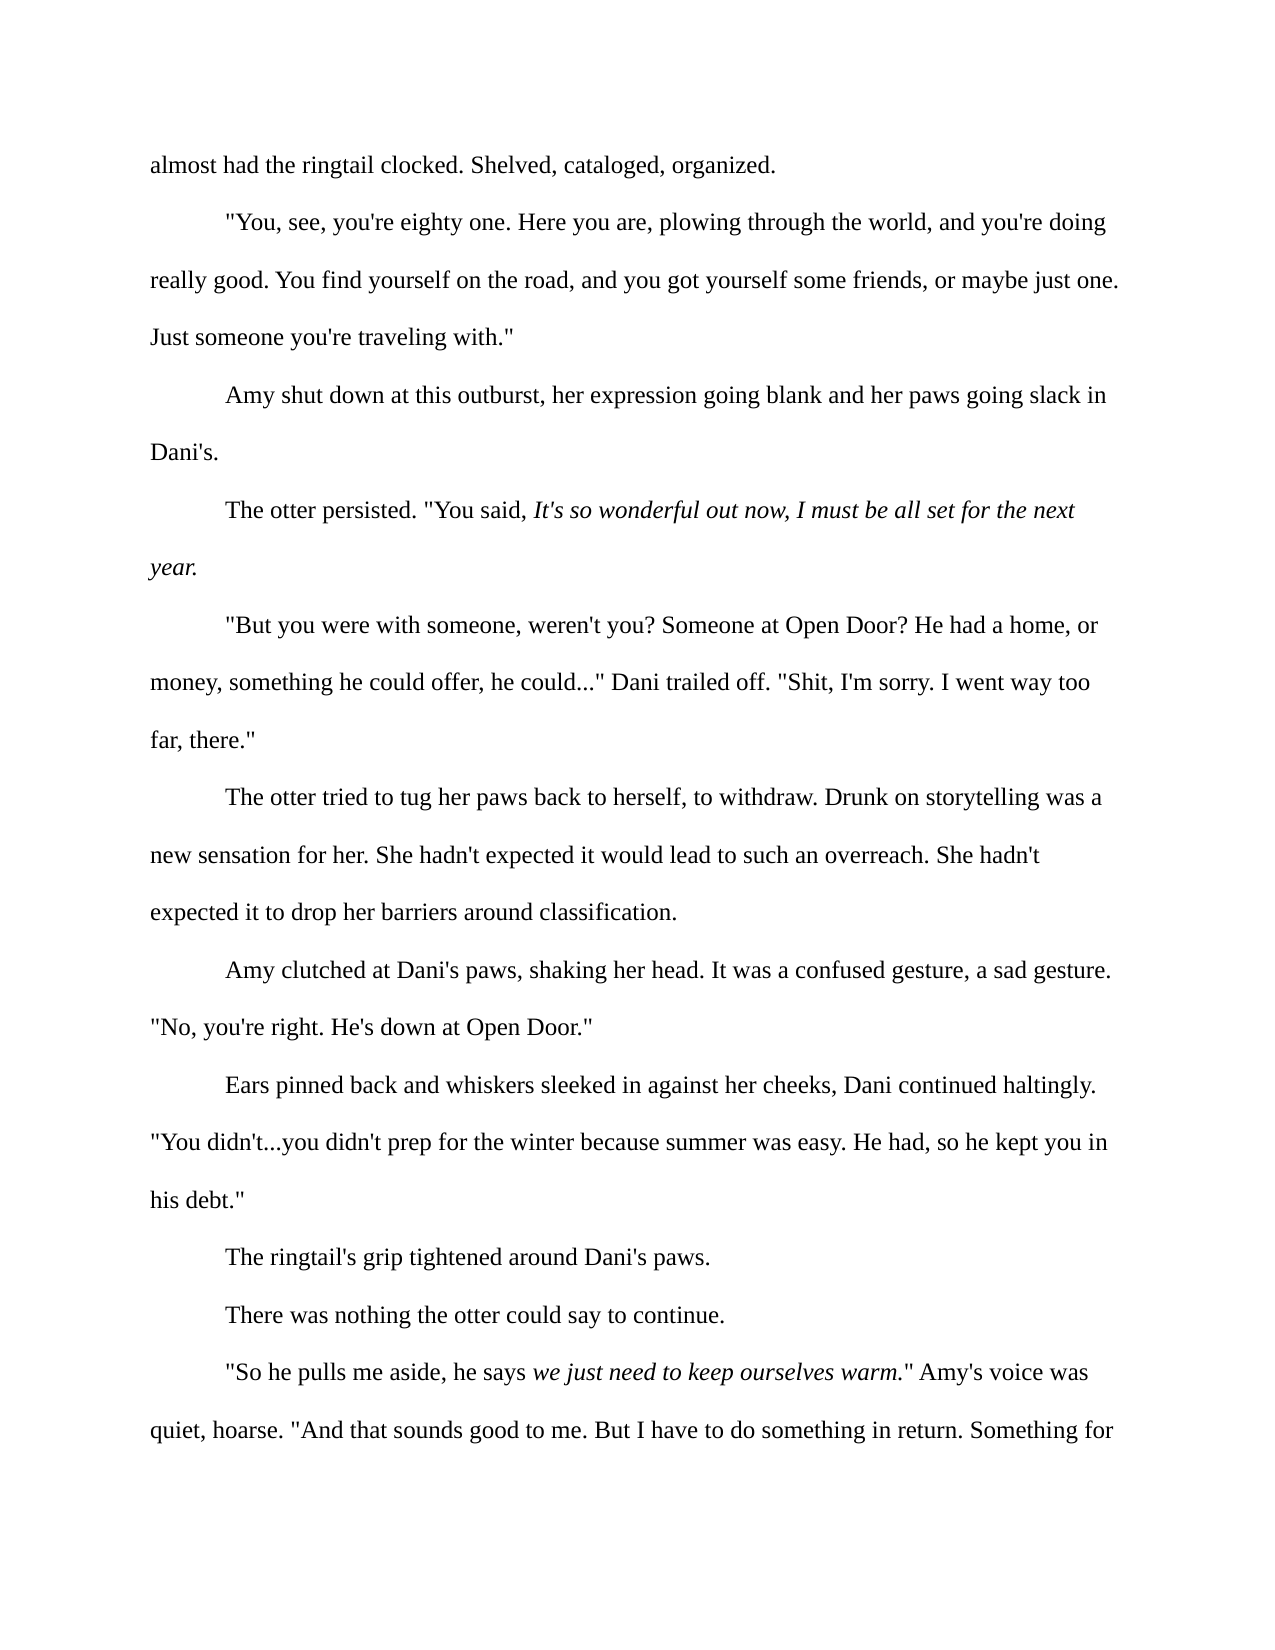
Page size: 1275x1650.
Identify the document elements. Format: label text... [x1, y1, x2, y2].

text There was nothing the otter could say to continue. [150, 1300, 1125, 1329]
text The otter tried to tug her paws back to herself, to withdraw. Drunk on storytelling was a new sensation for her. She hadn't expected it would lead to such an overreach. She hadn't expected it to drop her barriers around classification. [150, 782, 1125, 926]
text Amy shut down at this outburst, her expression going blank and her paws going slack in Dani's. [150, 380, 1125, 466]
text almost had the ringtail clocked. Shelved, cataloged, organized. [150, 150, 1125, 179]
text "So he pulls me aside, he says we just need to keep ourselves warm." Amy's voice was quiet, hoarse. "And that sounds good to me. But I have to do something in return. Something for [150, 1357, 1125, 1444]
text The ringtail's grip tightened around Dani's paws. [150, 1242, 1125, 1271]
text Ears pinned back and whiskers sleeked in against her cheeks, Dani continued haltingly. "You didn't...you didn't prep for the winter because summer was easy. He had, so he kept you in his debt." [150, 1070, 1125, 1214]
text "But you were with someone, weren't you? Someone at Open Door? He had a home, or money, something he could offer, he could..." Dani trailed off. "Shit, I'm sorry. I went way too far, there." [150, 610, 1125, 754]
text Amy clutched at Dani's paws, shaking her head. It was a confused gesture, a sad gesture. "No, you're right. He's down at Open Door." [150, 955, 1125, 1041]
text The otter persisted. "You said, It's so wonderful out now, I must be all set for the next year. [150, 495, 1125, 581]
text "You, see, you're eighty one. Here you are, plowing through the world, and you're doing really good. You find yourself on the road, and you got yourself some friends, or maybe just one. Just someone you're traveling with." [150, 207, 1125, 351]
